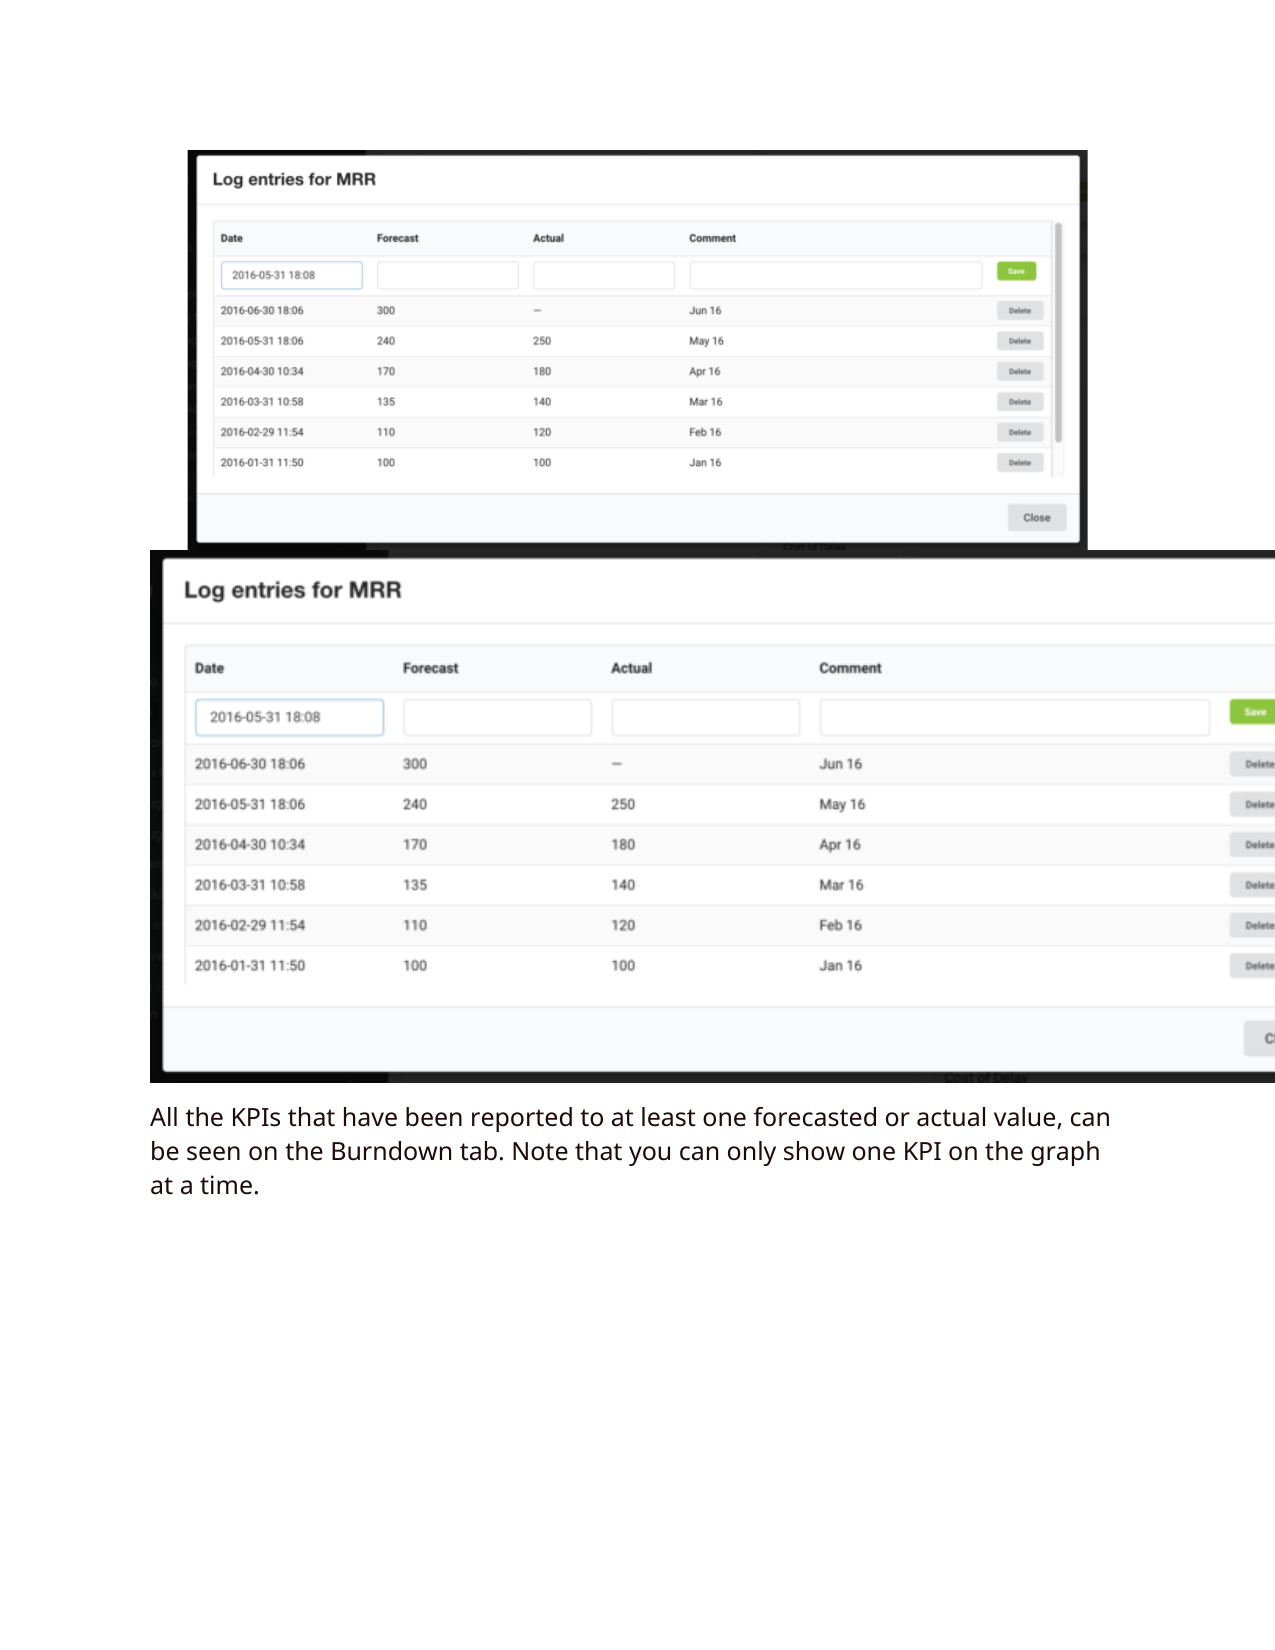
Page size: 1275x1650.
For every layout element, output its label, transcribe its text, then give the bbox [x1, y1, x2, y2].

text All the KPIs that have been reported to at least one forecasted or actual value, can be seen on the Burndown tab. Note that you can only show one KPI on the graph at a time. [150, 1099, 1125, 1202]
